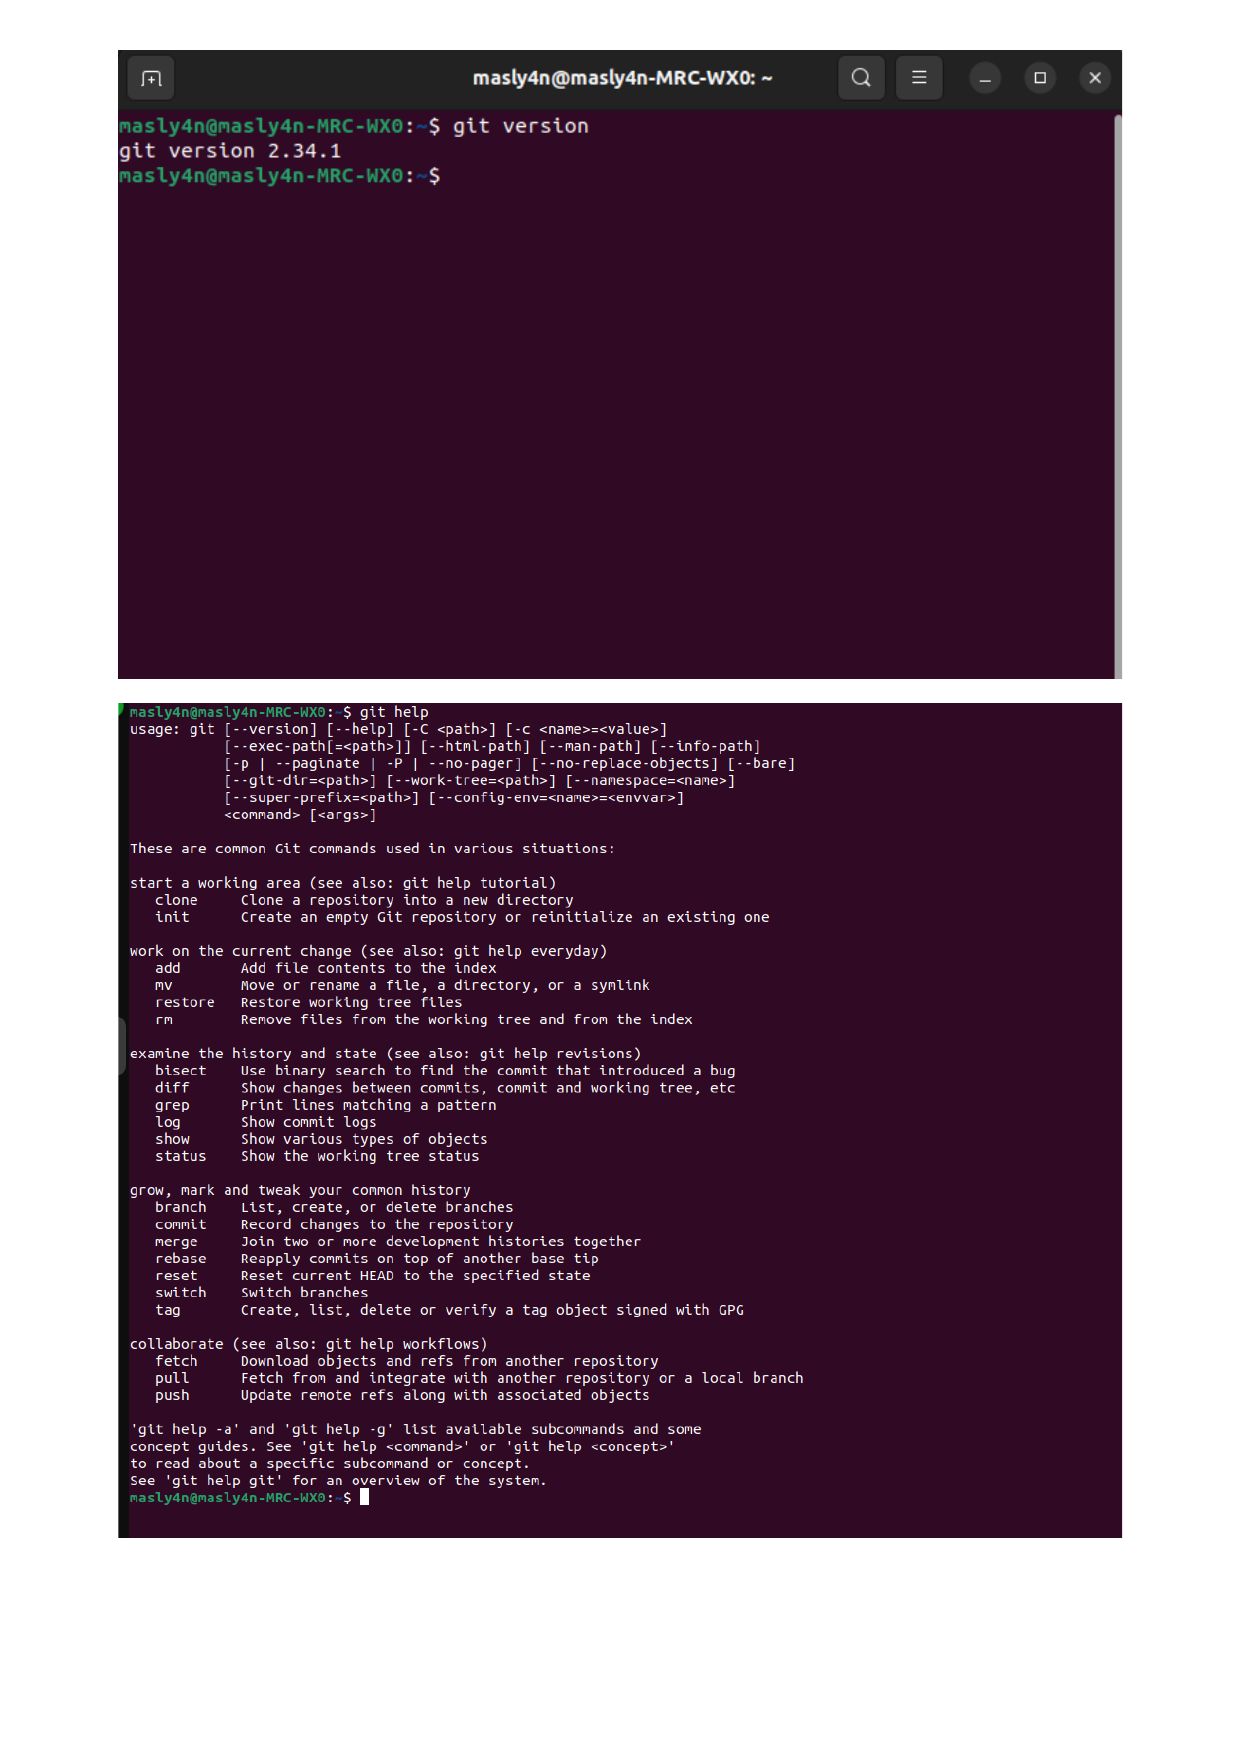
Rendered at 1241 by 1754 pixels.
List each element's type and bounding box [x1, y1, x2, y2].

picture [118, 50, 1123, 679]
picture [118, 703, 1123, 1538]
